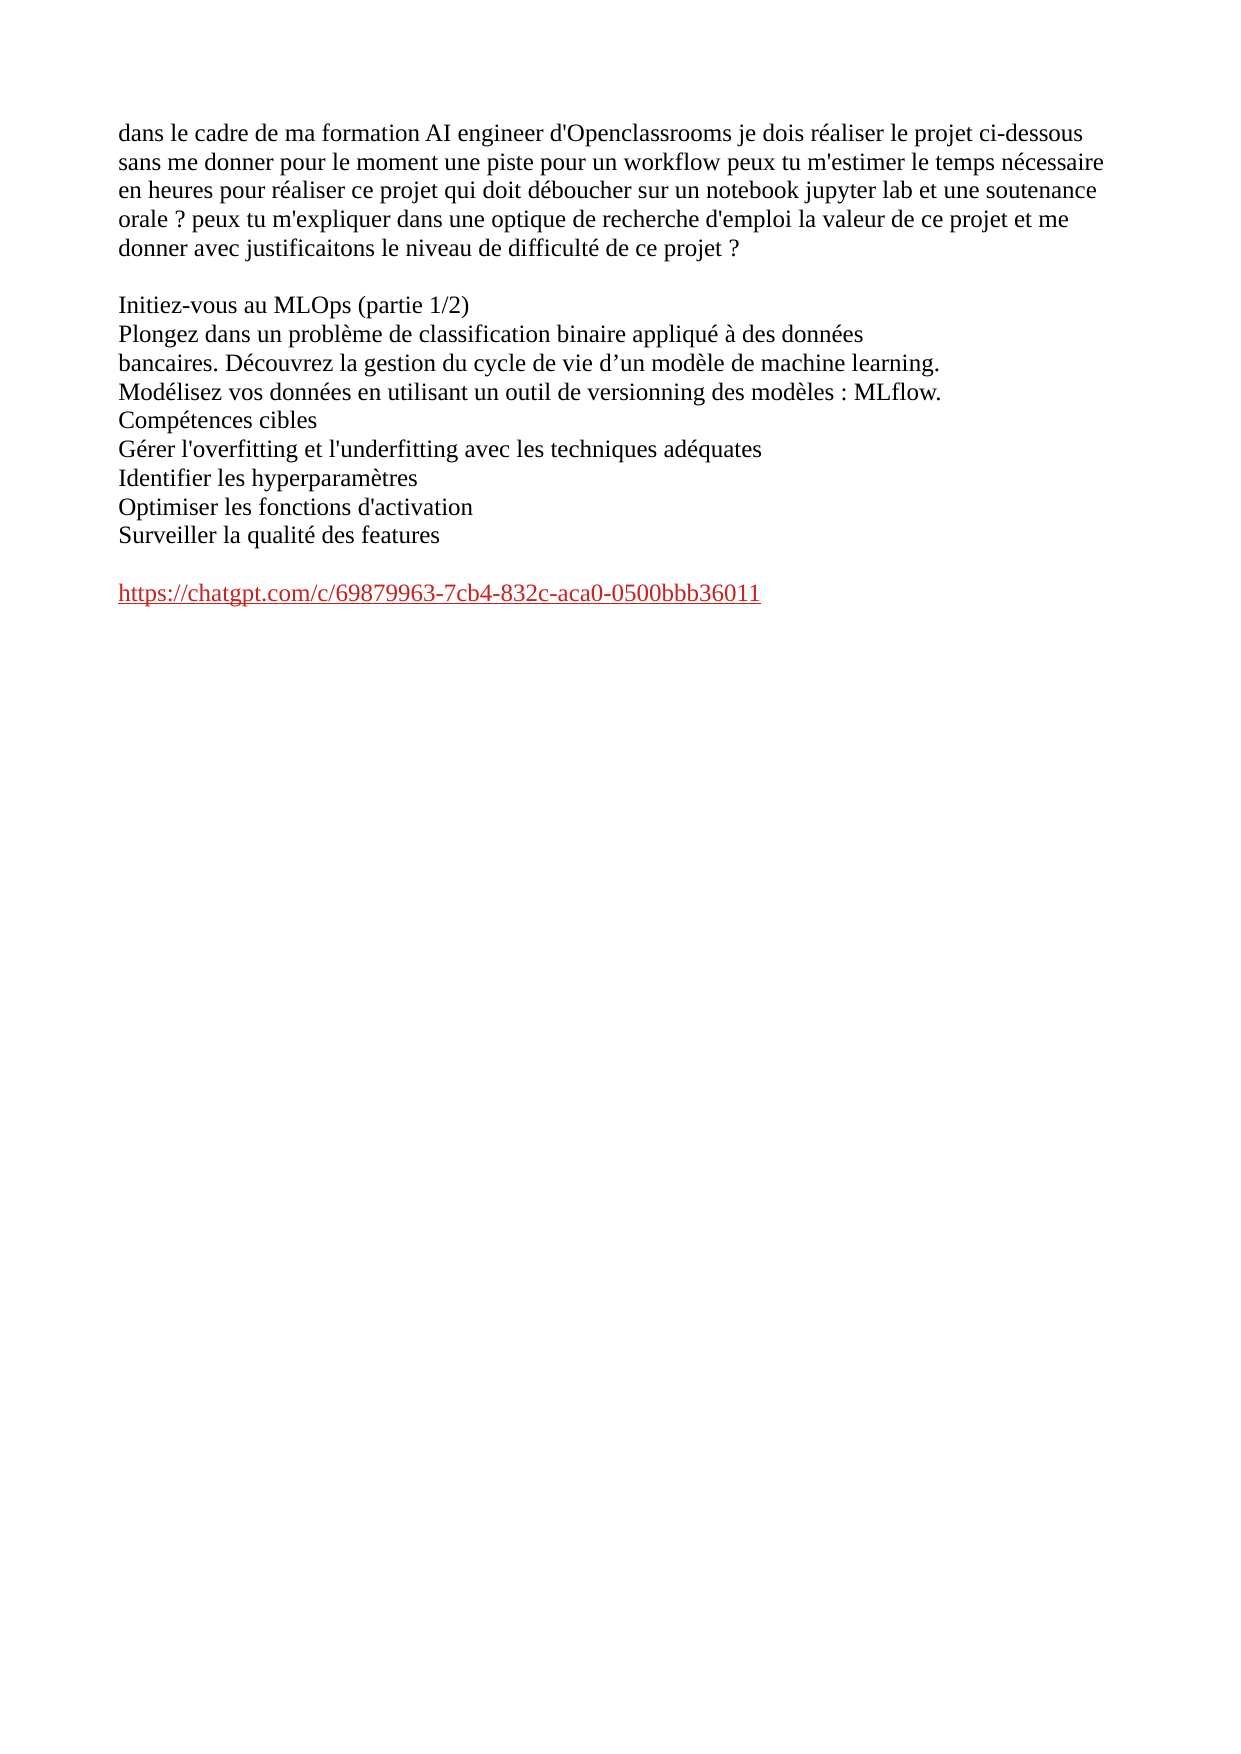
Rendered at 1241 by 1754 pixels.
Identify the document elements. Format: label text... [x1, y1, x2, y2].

text Plongez dans un problème de classification binaire appliqué à des données [118, 319, 1122, 348]
text Modélisez vos données en utilisant un outil de versionning des modèles : MLflow. [118, 377, 1122, 406]
text bancaires. Découvrez la gestion du cycle de vie d’un modèle de machine learning. [118, 348, 1122, 377]
text Compétences cibles [118, 406, 1122, 434]
text Motivation forte [118, 693, 1122, 722]
text Identifier les hyperparamètres [118, 463, 1122, 492]
text Gérer l'overfitting et l'underfitting avec les techniques adéquates [118, 434, 1122, 463]
text Temps estimé: 50 heures soit 100 heures [118, 664, 1122, 693]
text Optimiser les fonctions d'activation [118, 492, 1122, 521]
text Comprendre ce qu'est le versioning de modèles et l'optimisation des hyperparamètres peut être chronophage. [118, 779, 1122, 837]
text Surveiller la qualité des features [118, 521, 1122, 549]
text Difficulté moyenne/ avancé [118, 751, 1122, 779]
text démontrer des compétences recherchées en MLOps avec versioning MLflow [118, 722, 1122, 751]
text Projet 6: Initiez-vous au MLOps (partie 1/2) [118, 636, 1122, 664]
text https://chatgpt.com/c/69879963-7cb4-832c-aca0-0500bbb36011 [118, 578, 1122, 607]
text dans le cadre de ma formation AI engineer d'Openclassrooms je dois réaliser le projet ci-dessous sans me donner pour le moment une piste pour un workflow peux tu m'estimer le temps nécessaire en heures pour réaliser ce projet qui doit déboucher sur un notebook jupyter lab et une soutenance orale ? peux tu m'expliquer dans une optique de recherche d'emploi la valeur de ce projet et me donner avec justificaitons le niveau de difficulté de ce projet ? [118, 118, 1122, 262]
text Initiez-vous au MLOps (partie 1/2) [118, 291, 1122, 319]
